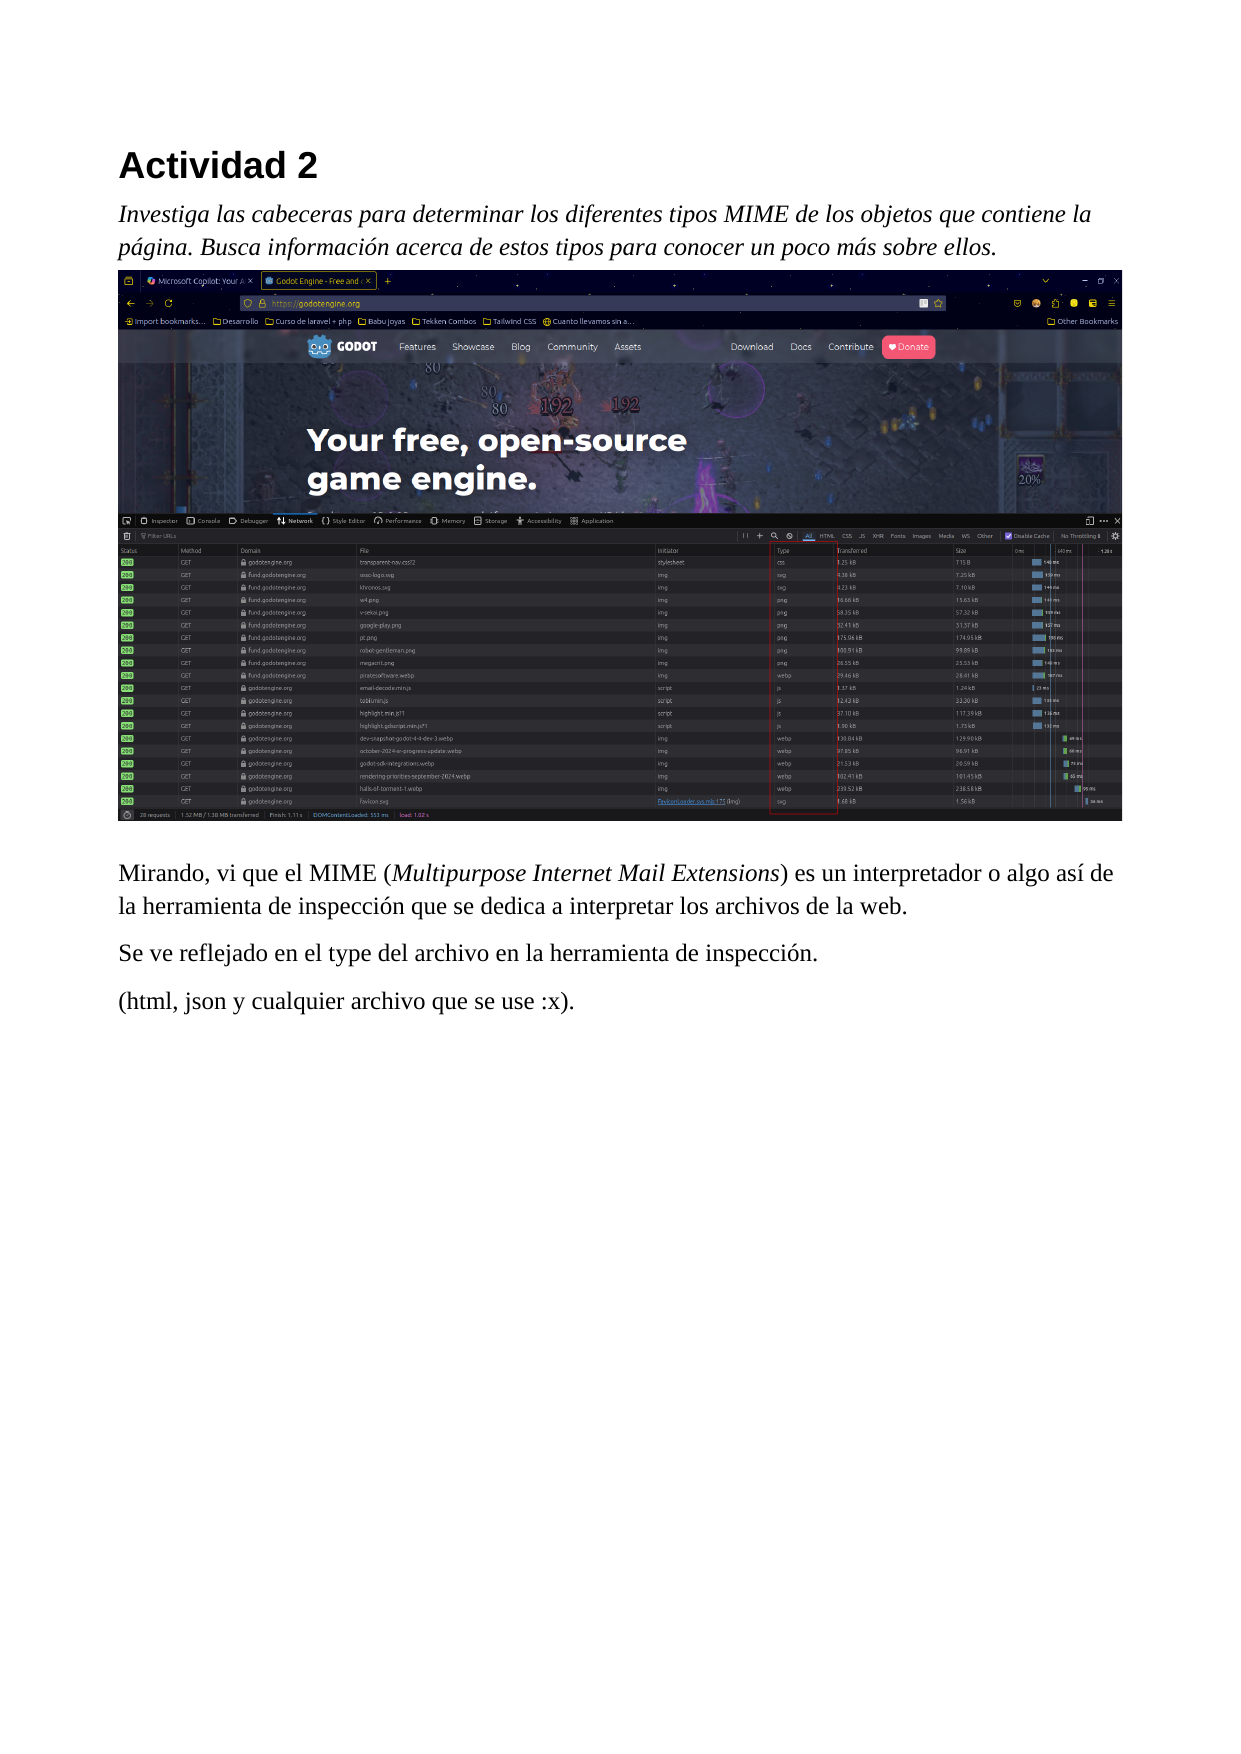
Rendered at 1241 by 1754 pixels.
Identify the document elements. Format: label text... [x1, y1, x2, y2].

text Investiga las cabeceras para determinar los diferentes tipos MIME de los objetos que contiene la página. Busca información acerca de estos tipos para conocer un poco más sobre ellos. [118, 199, 1122, 261]
text (html, json y cualquier archivo que se use :x). [118, 986, 1122, 1015]
text Mirando, vi que el MIME (Multipurpose Internet Mail Extensions) es un interpretador o algo así de la herramienta de inspección que se dedica a interpretar los archivos de la web. [118, 821, 1122, 920]
picture [118, 270, 1123, 821]
text Se ve reflejado en el type del archivo en la herramienta de inspección. [118, 938, 1122, 967]
subtitle Actividad 2 [118, 143, 1122, 186]
